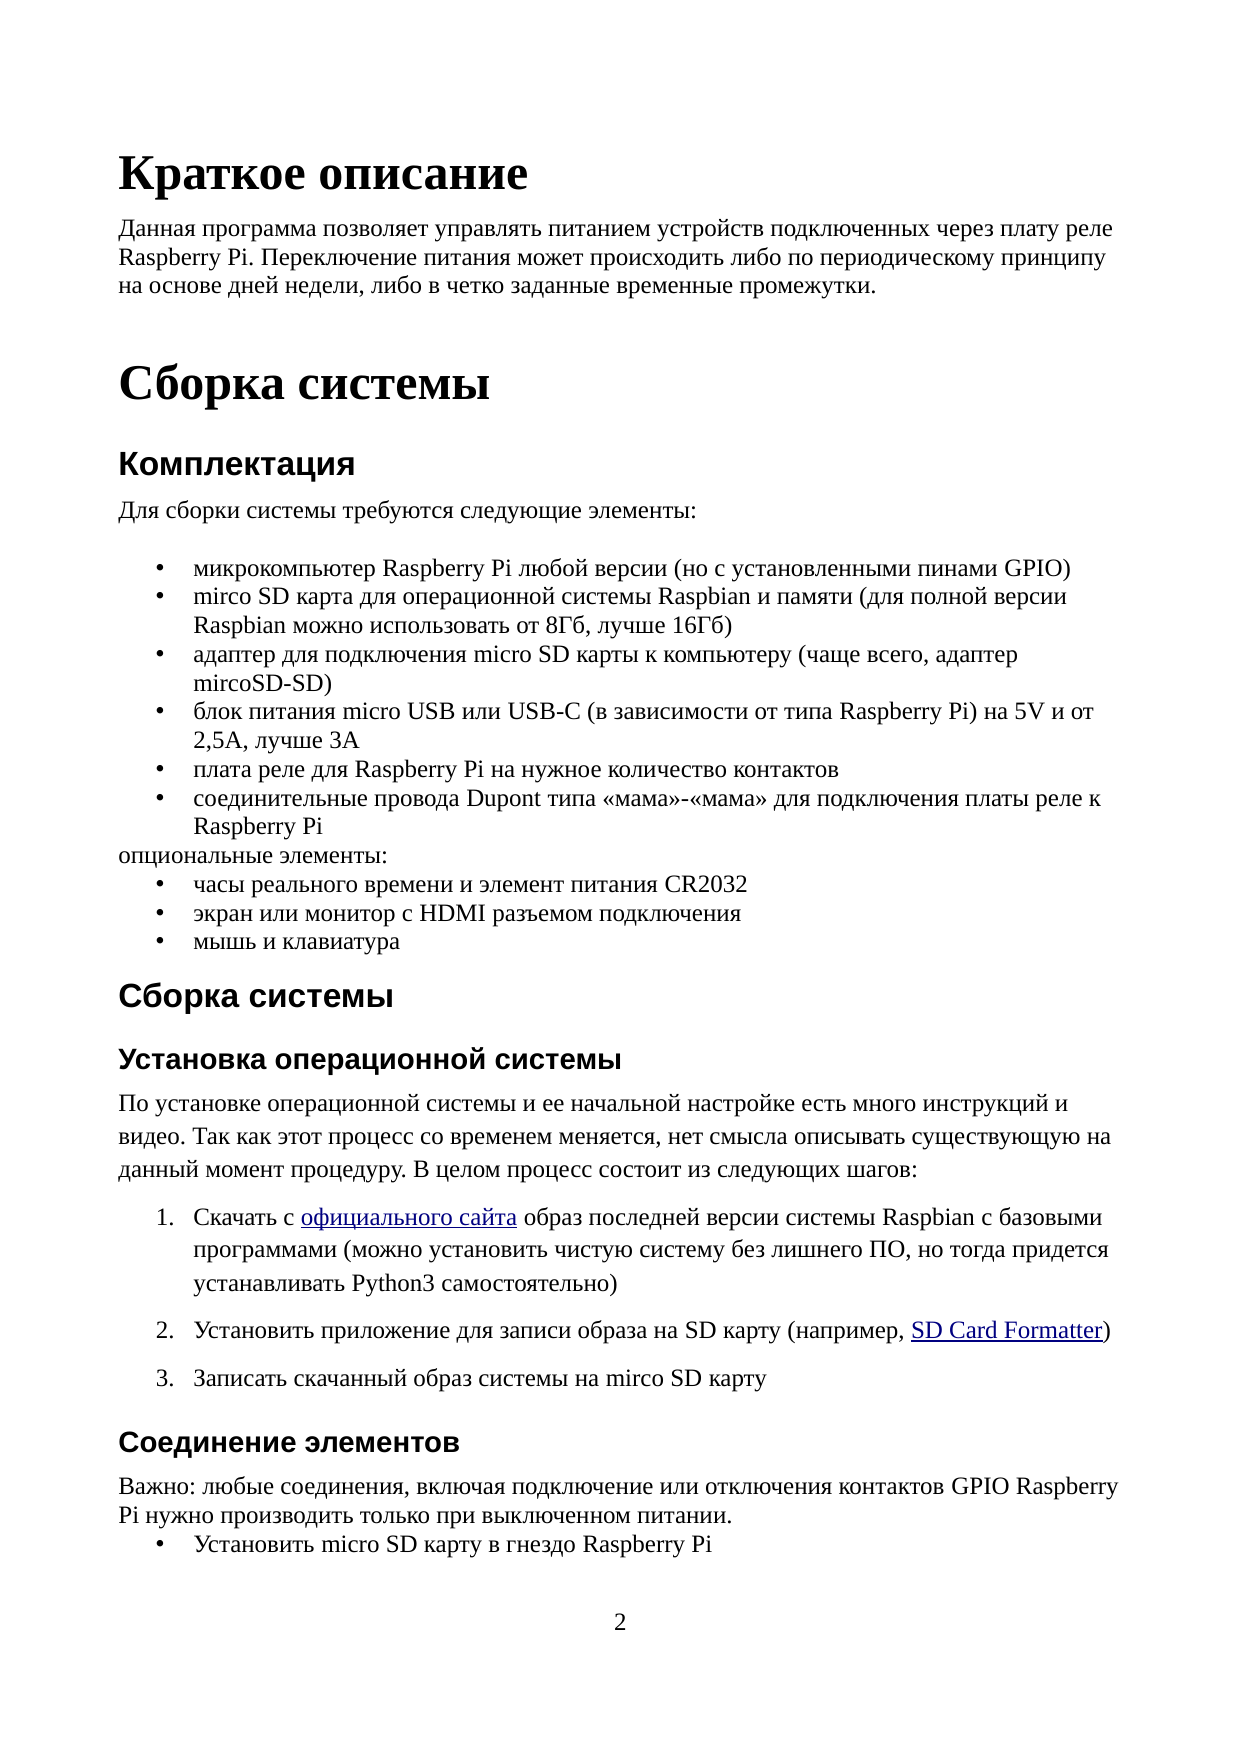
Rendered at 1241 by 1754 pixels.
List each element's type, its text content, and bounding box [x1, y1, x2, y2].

list адаптер для подключения micro SD карты к компьютеру (чаще всего, адаптер mircoSD-SD) [156, 639, 1122, 696]
text Данная программа позволяет управлять питанием устройств подключенных через плату реле Raspberry Pi. Переключение питания может происходить либо по периодическому принципу на основе дней недели, либо в четко заданные временные промежутки. [118, 213, 1122, 299]
text Для сборки системы требуются следующие элементы: [118, 495, 1122, 553]
text опциональные элементы: [118, 840, 1122, 869]
list плата реле для Raspberry Pi на нужное количество контактов [156, 754, 1122, 783]
text Важно: любые соединения, включая подключение или отключения контактов GPIO Raspberry Pi нужно производить только при выключенном питании. [118, 1471, 1122, 1529]
list экран или монитор с HDMI разъемом подключения [156, 898, 1122, 926]
subtitle Сборка системы [118, 353, 1122, 411]
text По установке операционной системы и ее начальной настройке есть много инструкций и видео. Так как этот процесс со временем меняется, нет смысла описывать существующую на данный момент процедуру. В целом процесс состоит из следующих шагов: [118, 1088, 1122, 1183]
subtitle Сборка системы [118, 976, 1122, 1014]
list блок питания micro USB или USB-C (в зависимости от типа Raspberry Pi) на 5V и от 2,5A, лучше 3А [156, 696, 1122, 754]
list Записать скачанный образ системы на mirco SD карту [156, 1363, 1122, 1392]
subtitle Установка операционной системы [118, 1042, 1122, 1075]
list Установить micro SD карту в гнездо Raspberry Pi [156, 1529, 1122, 1557]
list соединительные провода Dupont типа «мама»-«мама» для подключения платы реле к Raspberry Pi [156, 783, 1122, 840]
list часы реального времени и элемент питания CR2032 [156, 869, 1122, 898]
list Скачать с официального сайта образ последней версии системы Raspbian с базовыми программами (можно установить чистую систему без лишнего ПО, но тогда придется устанавливать Python3 самостоятельно) [156, 1202, 1122, 1296]
subtitle Комплектация [118, 444, 1122, 483]
list микрокомпьютер Raspberry Pi любой версии (но с установленными пинами GPIO) [156, 553, 1122, 581]
list mirco SD карта для операционной системы Raspbian и памяти (для полной версии Raspbian можно использовать от 8Гб, лучше 16Гб) [156, 581, 1122, 639]
subtitle Соединение элементов [118, 1425, 1122, 1459]
list мышь и клавиатура [156, 926, 1122, 955]
list Установить приложение для записи образа на SD карту (например, SD Card Formatter) [156, 1315, 1122, 1344]
subtitle Краткое описание [118, 143, 1122, 201]
